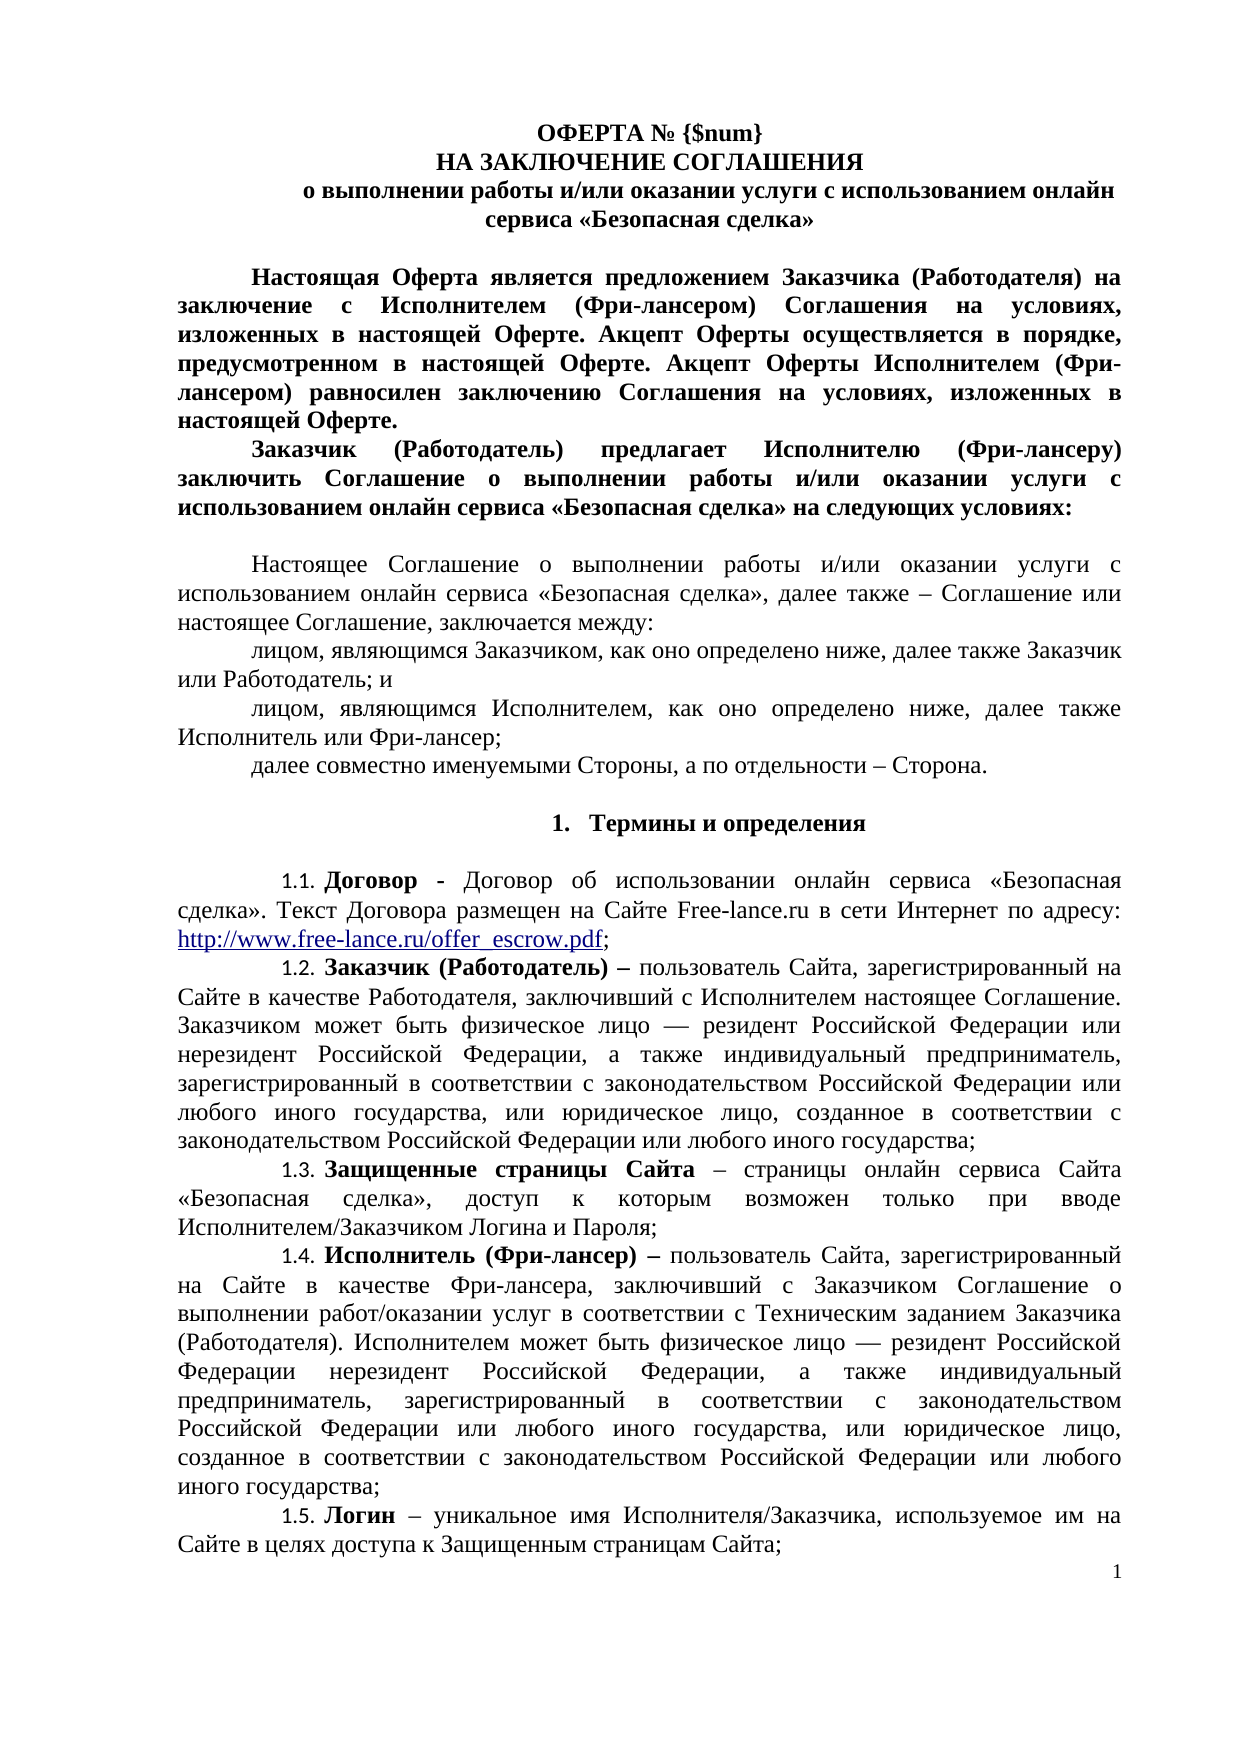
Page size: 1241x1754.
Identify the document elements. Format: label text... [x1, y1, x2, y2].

text далее совместно именуемыми Стороны, а по отдельности – Сторона. [177, 751, 1122, 779]
list Защищенные страницы Сайта – страницы онлайн сервиса Сайта «Безопасная сделка», доступ к которым возможен только при вводе Исполнителем/Заказчиком Логина и Пароля; [177, 1154, 1122, 1241]
text лицом, являющимся Заказчиком, как оно определено ниже, далее также Заказчик или Работодатель; и [177, 636, 1122, 693]
list Термины и определения [177, 808, 1122, 837]
text лицом, являющимся Исполнителем, как оно определено ниже, далее также Исполнитель или Фри-лансер; [177, 693, 1122, 751]
list Логин – уникальное имя Исполнителя/Заказчика, используемое им на Сайте в целях доступа к Защищенным страницам Сайта; [177, 1500, 1122, 1557]
list Заказчик (Работодатель) – пользователь Сайта, зарегистрированный на Сайте в качестве Работодателя, заключивший с Исполнителем настоящее Соглашение. Заказчиком может быть физическое лицо — резидент Российской Федерации или нерезидент Российской Федерации, а также индивидуальный предприниматель, зарегистрированный в соответствии с законодательством Российской Федерации или любого иного государства, или юридическое лицо, созданное в соответствии с законодательством Российской Федерации или любого иного государства; [177, 952, 1122, 1154]
text Настоящее Соглашение о выполнении работы и/или оказании услуги с использованием онлайн сервиса «Безопасная сделка», далее также – Соглашение или настоящее Соглашение, заключается между: [177, 549, 1122, 636]
text на заключение Соглашения [177, 147, 1122, 176]
text о выполнении работы и/или оказании услуги с использованием онлайн сервиса «Безопасная сделка» [177, 176, 1122, 233]
list Договор ‑ Договор об использовании онлайн сервиса «Безопасная сделка». Текст Договора размещен на Сайте Free-lance.ru в сети Интернет по адресу: http://www.free-lance.ru/offer_escrow.pdf; [177, 866, 1122, 952]
list Исполнитель (Фри-лансер) – пользователь Сайта, зарегистрированный на Сайте в качестве Фри-лансера, заключивший с Заказчиком Соглашение о выполнении работ/оказании услуг в соответствии с Техническим заданием Заказчика (Работодателя). Исполнителем может быть физическое лицо — резидент Российской Федерации нерезидент Российской Федерации, а также индивидуальный предприниматель, зарегистрированный в соответствии с законодательством Российской Федерации или любого иного государства, или юридическое лицо, созданное в соответствии с законодательством Российской Федерации или любого иного государства; [177, 1241, 1122, 1500]
text Настоящая Оферта является предложением Заказчика (Работодателя) на заключение с Исполнителем (Фри-лансером) Соглашения на условиях, изложенных в настоящей Оферте. Акцепт Оферты осуществляется в порядке, предусмотренном в настоящей Оферте. Акцепт Оферты Исполнителем (Фри-лансером) равносилен заключению Соглашения на условиях, изложенных в настоящей Оферте. [177, 262, 1122, 434]
text Заказчик (Работодатель) предлагает Исполнителю (Фри-лансеру) заключить Соглашение о выполнении работы и/или оказании услуги с использованием онлайн сервиса «Безопасная сделка» на следующих условиях: [177, 434, 1122, 521]
text ОФЕРТА № {$num} [177, 118, 1122, 147]
